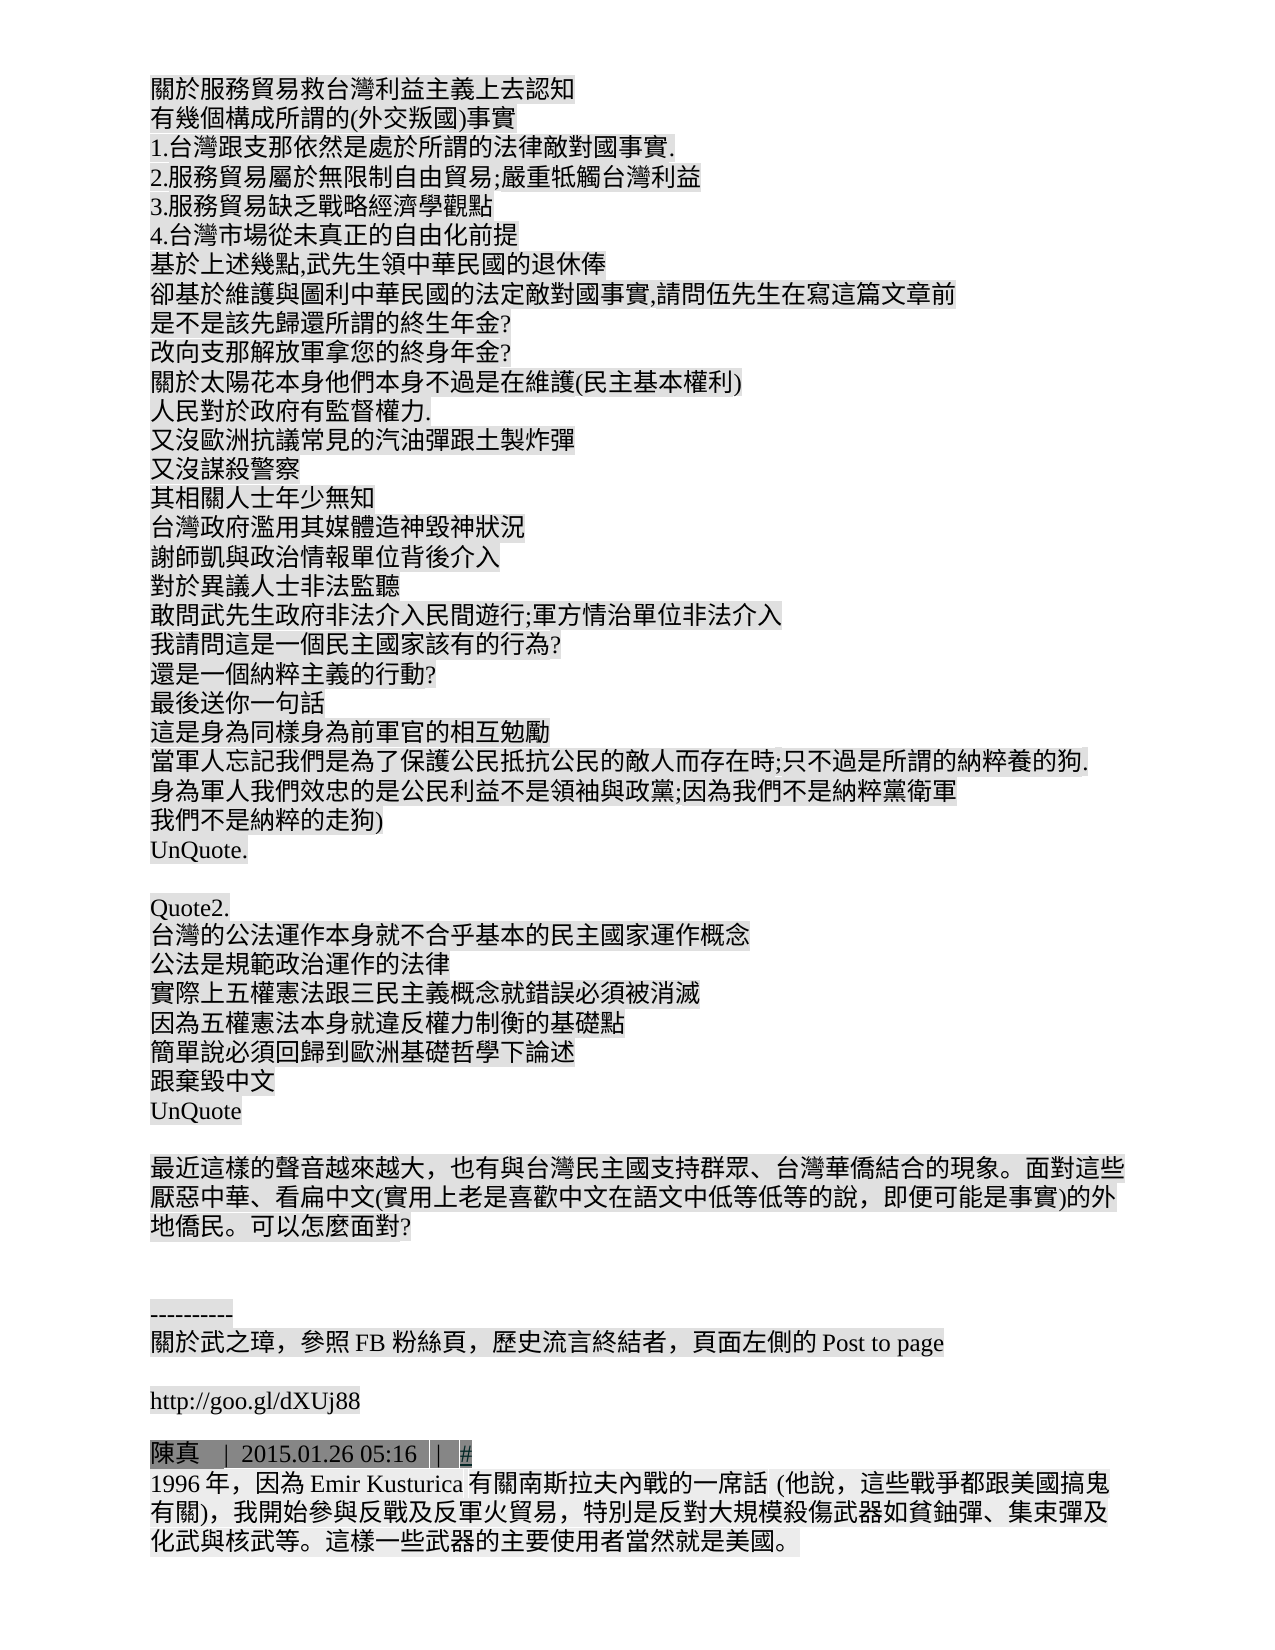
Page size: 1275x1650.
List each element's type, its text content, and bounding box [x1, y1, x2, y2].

text 陳真 | 2015.01.26 05:16 | # [150, 1439, 1125, 1469]
text 關於服務貿易救台灣利益主義上去認知 有幾個構成所謂的(外交叛國)事實 1.台灣跟支那依然是處於所謂的法律敵對國事實. 2.服務貿易屬於無限制自由貿易;嚴重牴觸台灣利益 3.服務貿易缺乏戰略經濟學觀點 4.台灣市場從未真正的自由化前提 基於上述幾點,武先生領中華民國的退休俸 卻基於維護與圖利中華民國的法定敵對國事實,請問伍先生在寫這篇文章前 是不是該先歸還所謂的終生年金? 改向支那解放軍拿您的終身年金? 關於太陽花本身他們本身不過是在維護(民主基本權利) 人民對於政府有監督權力. 又沒歐洲抗議常見的汽油彈跟土製炸彈 又沒謀殺警察 其相關人士年少無知 台灣政府濫用其媒體造神毀神狀況 謝師凱與政治情報單位背後介入 對於異議人士非法監聽 敢問武先生政府非法介入民間遊行;軍方情治單位非法介入 我請問這是一個民主國家該有的行為? 還是一個納粹主義的行動? 最後送你一句話 這是身為同樣身為前軍官的相互勉勵 當軍人忘記我們是為了保護公民抵抗公民的敵人而存在時;只不過是所謂的納粹養的狗. 身為軍人我們效忠的是公民利益不是領袖與政黨;因為我們不是納粹黨衛軍 我們不是納粹的走狗) UnQuote. Quote2. 台灣的公法運作本身就不合乎基本的民主國家運作概念 公法是規範政治運作的法律 實際上五權憲法跟三民主義概念就錯誤必須被消滅 因為五權憲法本身就違反權力制衡的基礎點 簡單說必須回歸到歐洲基礎哲學下論述 跟棄毀中文 UnQuote 最近這樣的聲音越來越大，也有與台灣民主國支持群眾、台灣華僑結合的現象。面對這些厭惡中華、看扁中文(實用上老是喜歡中文在語文中低等低等的說，即便可能是事實)的外地僑民。可以怎麼面對? ---------- 關於武之璋，參照FB 粉絲頁，歷史流言終結者，頁面左側的Post to page http://goo.gl/dXUj88 [150, 75, 1125, 1414]
text 1996年，因為Emir Kusturica有關南斯拉夫內戰的一席話 (他說，這些戰爭都跟美國搞鬼有關)，我開始參與反戰及反軍火貿易，特別是反對大規模殺傷武器如貧鈾彈、集束彈及化武與核武等。這樣一些武器的主要使用者當然就是美國。 巴勒網之前一度叫做 "紀念若雪不銹鋼網頁"，沒有網 "站"，就只是一個免費頁面；我給每樣跟自己有關的東西都給冠上 "不鏽鋼" 三個字，聲援一位筆名叫 "不鏽鋼老鼠" 的大陸女學生劉荻，直到她獲釋。她因言論賈禍被捕，關進北京秦城監獄一年多。 "紀念若雪不銹鋼網頁" 更早之前是 card228，連頁面也沒有，只是一個 mailing list。228是我的劍橋學號、帳號，學校給的，"CARD" 則是1997年我在英國發起的一個 Campaign Against Racial Discrimination (反種族歧視運動)的縮寫。CARD反對的是西方社會之歧視，沒想到這運動招來的唯一敵人卻是我所要捍衛的台灣同胞，實在很諷刺。 在CARD的運動中，我深切體會到，國、民兩黨支持者的水平都一樣：陰暗，邪惡；特別是當台灣人有了網路和email可以任意、輕易匿名行事時，其邪惡程度遠超乎想像。 我是歷經蔣家白色恐怖的黨外年代風風雨雨走過來的人，身心俱疲，家破人亡，見識過種種違反人性的陰暗與邪惡。我原本以為這就是人性之惡的極限了，沒想到這還只是幼稚園大班而已。一直到了CARD，感謝台灣同胞，我這才總算真正領教了人性邪惡的無底深淵；你根本看不到底的，沒有極限的，只要四下無人，什麼事真的都幹得出來；若非親身經歷，實難想像，更難以對外人訴說其陰暗邪惡與複雜。 我常覺得，CARD就像是我的成年禮，經過這樣一場邪惡人性的洗禮，我告別了童年，告別了台灣社會，回到洞穴，走回一個人的世界。如果時光可以倒流，我還真想回到娘胎，成人世界太複雜太陰暗，我應付不來。但我既然來到世上，生命沒法往回走，總得往前走下去。 轟炸南斯拉夫之後，藉著2001年所謂的911事件，美國隨即又開始大展鴻圖，入侵阿富汗和伊拉克，一直到現在，包括敘利亞和利比亞等等等，一個個國家遭受美軍入侵，成為人間煉獄。 在這過程中，我接觸無數資料，往往不忍卒睹，包括美軍虐囚的殘酷、貧鈾彈和美軍越戰期間所使用的橙劑化武所造成的大量畸形新生兒與急速飆升的各種癌症，以及無數的戰爭血腥與虐殺婦孺。看著這樣一些資料與圖片或影片，任憑鐵石心腸，恐怕都很難不受到傷害。 我是醫生，生老傷病的事見多了，而且也不是那種婆婆媽媽的個性，但即便是像我這樣一個遇事冷靜近乎冷血的醫生，都還是不忍心看到那樣一些完全異於生命常態的殘酷與血腥。 我有很多資料，實在缺乏勇氣去閱讀或觀看。因為日本人質的關係，今天中午鼓起勇氣看了幾則YOUTUBE上的戰爭影像，結果一整天什麼事也提不起勁，很憂鬱，眼前一片黑暗。心想，那不如就睡覺吧，睡一覺也許就能好一些。可是，睡了兩小時就睡不著了，滿腦子戰火悲劇，很挫折，不知道在這樣一個世界中，生命究竟要如何走下去？悲劇恐怖如此巨大，如何可能承受？ 我不曾經歷戰爭，卻一直被戰爭所困擾。曾寫過一百多篇 "我略知戰爭一二"，其實我所知不只一二，遠遠超過我所寫出來的，但我就是沒法覆述我所知道的。 有幾篇翻譯老早都請人翻好了，至今卻都還卡在我這裏，因為實在提不起勇氣去面對；痛苦的事，你自然就會想把它一直擱著，風花雪月的事卻永遠不嫌多。 可是，一直逃避也不是辦法。巴勒網雖然不做宣傳，關注者卻不少。每個月站在街頭，我常想，過往行人知不知道我們站在這裏幹啥？罰站嗎？還是吃飽太閒？ 事實上，人們對巴勒網的關注遠遠超過它應有的關注。我的意思是說，我們所呈現的文宣資料實在太少，而且嚴重過時。例如我寫的 "伊拉克淪陷紀實"，都早已過時，眼前的中東之血腥又豈是那麼一點過時的記錄可以呈現。我們總不能行禮如儀一直站著，卻不說出有關戰爭的種種現實狀況。 但我一來的確公私極度繁忙，無數忙不完的事，每天很難有時間好好正常睡個覺，二來對於戰爭的心理創傷實在太嚴重，種種巴勒網的相關工作到了我這裏常得卡關動不了。對於一些翻譯者實在感到很抱歉，人家幫忙翻好的文章卻被我無限期卡住。但我實在沒辦法，我得花很多時間才能鼓起勇氣去做一點事。 我自己做不到的事當然也沒什麼資格要求別人，但是，資料呈現嚴重不足且落後的問題確實很明顯，有點辜負人們的關注。我也不知道這事該怎麼辦。我知道怎麼做，但我自己做不來，戰爭使我多多少少失去某種功能，只能期待看有沒有強壯一點的人能想辦法在這問題上著力。 我能想到的著力點大約是這樣： 1. 伊拉克小冊子發完就不再印，哪天我若想更新補足後來這六七年的內容再說，或是看誰想在這個基礎上來更新內容也行，寫個PART 2。 2.同上，以巴問題若要編輯成冊，現有的文章內容是不太夠的。 3. 另外，除了特定地域衝突的小冊子，其實也可以考慮編輯一些反對軍火之類(特別是大規模殺傷武器)的反戰文章。 4. 還有，翻譯上字斟句酌經常很耗費時間心力，其實可以考慮用 "編譯" 的方式寫作比較容易，也比較好閱讀，省略原文一些枝節或細節或語意曖眛不清之處。 5. 當然如果文章可以自己寫最好。靜站時就發一些比較具有時效性的文章。 6. 還有，每次站樁，路人常有疑問，你們是誰？站在這裏幹啥？所以我覺得需要一篇簡單的說明，每次都可以用。 7. 我還想到，每個區域若都以小冊子形式出現，一般人恐怕也很難閱讀，其實可以採用一種所謂FACT SHEET的簡易方式來呈現，簡單扼要做個說明。可以按區域、按議題來寫作，讓一般人可以迅速掌握問題。 做事最沒效率、最容易因多愁善感而卡關或逃避的人卻來跟大家說我們應打起精神來，好像有點奇怪，但我只是說出我的認知與期望，也許別人可以做到。 其實不這麼做也不行，要不然，光是傻傻站在街頭，過往人們難免一頭霧水。大家來巴勒網若只是想看藍綠衝突這樣一種茶壺裏的風暴，倒也意義不大。外頭世界烽火漫天，難道我們就只在乎那些鼻屎大的台灣小政客的一些低級言行。那些事理應都只是一種例子，藉以理解整個世界及種種問題所在。 現在網路科技發達，過去我好不容易取得的很多資料或光碟，現在都輕易能在網路上找到。底下兩則影像，我並非刻意挑選，純粹只是隨手舉證，供大家參考，看看真實世界和卡通世界、漫畫世界、好萊塢世界的差別有多大。 http://goo.gl/eqBqZ7 http://goo.gl/0efr5b [150, 1469, 1125, 1557]
